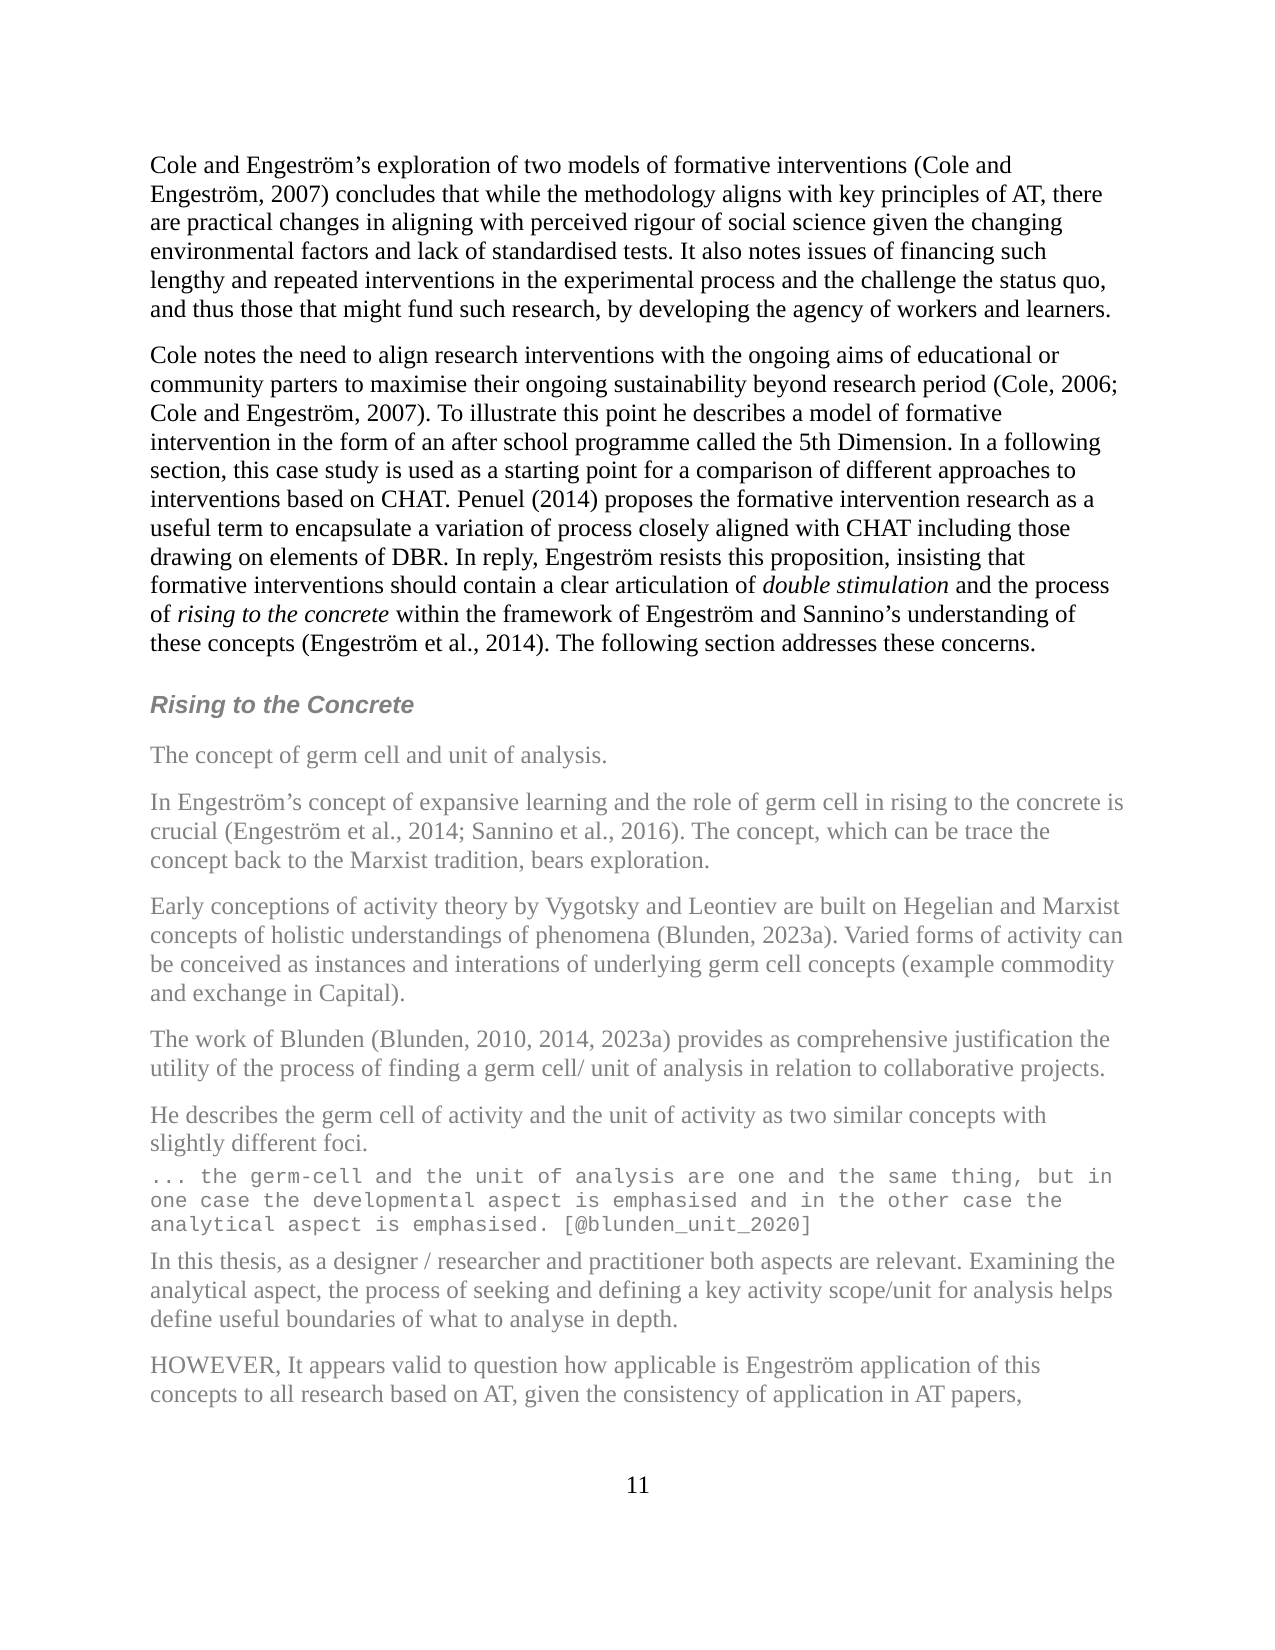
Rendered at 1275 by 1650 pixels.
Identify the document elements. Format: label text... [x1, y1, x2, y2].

text He describes the germ cell of activity and the unit of activity as two similar concepts with slightly different foci. [150, 1100, 1125, 1157]
text The work of Blunden (Blunden, 2010, 2014, 2023a) provides as comprehensive justification the utility of the process of finding a germ cell/ unit of analysis in relation to collaborative projects. [150, 1024, 1125, 1082]
text ... the germ-cell and the unit of analysis are one and the same thing, but in one case the developmental aspect is emphasised and in the other case the analytical aspect is emphasised. [@blunden_unit_2020] [150, 1166, 1125, 1237]
text Early conceptions of activity theory by Vygotsky and Leontiev are built on Hegelian and Marxist concepts of holistic understandings of phenomena (Blunden, 2023a). Varied forms of activity can be conceived as instances and interations of underlying germ cell concepts (example commodity and exchange in Capital). [150, 891, 1125, 1006]
text The concept of germ cell and unit of analysis. [150, 741, 1125, 769]
text HOWEVER, It appears valid to question how applicable is Engeström application of this concepts to all research based on AT, given the consistency of application in AT papers, [150, 1350, 1125, 1408]
text Cole and Engeström’s exploration of two models of formative interventions (Cole and Engeström, 2007) concludes that while the methodology aligns with key principles of AT, there are practical changes in aligning with perceived rigour of social science given the changing environmental factors and lack of standardised tests. It also notes issues of financing such lengthy and repeated interventions in the experimental process and the challenge the status quo, and thus those that might fund such research, by developing the agency of workers and learners. [150, 150, 1125, 322]
subtitle Rising to the Concrete [150, 691, 1125, 719]
text In Engeström’s concept of expansive learning and the role of germ cell in rising to the concrete is crucial (Engeström et al., 2014; Sannino et al., 2016). The concept, which can be trace the concept back to the Marxist tradition, bears exploration. [150, 787, 1125, 873]
text Cole notes the need to align research interventions with the ongoing aims of educational or community parters to maximise their ongoing sustainability beyond research period (Cole, 2006; Cole and Engeström, 2007). To illustrate this point he describes a model of formative intervention in the form of an after school programme called the 5th Dimension. In a following section, this case study is used as a starting point for a comparison of different approaches to interventions based on CHAT. Penuel (2014) proposes the formative intervention research as a useful term to encapsulate a variation of process closely aligned with CHAT including those drawing on elements of DBR. In reply, Engeström resists this proposition, insisting that formative interventions should contain a clear articulation of double stimulation and the process of rising to the concrete within the framework of Engeström and Sannino’s understanding of these concepts (Engeström et al., 2014). The following section addresses these concerns. [150, 340, 1125, 657]
text In this thesis, as a designer / researcher and practitioner both aspects are relevant. Examining the analytical aspect, the process of seeking and defining a key activity scope/unit for analysis helps define useful boundaries of what to analyse in depth. [150, 1246, 1125, 1332]
